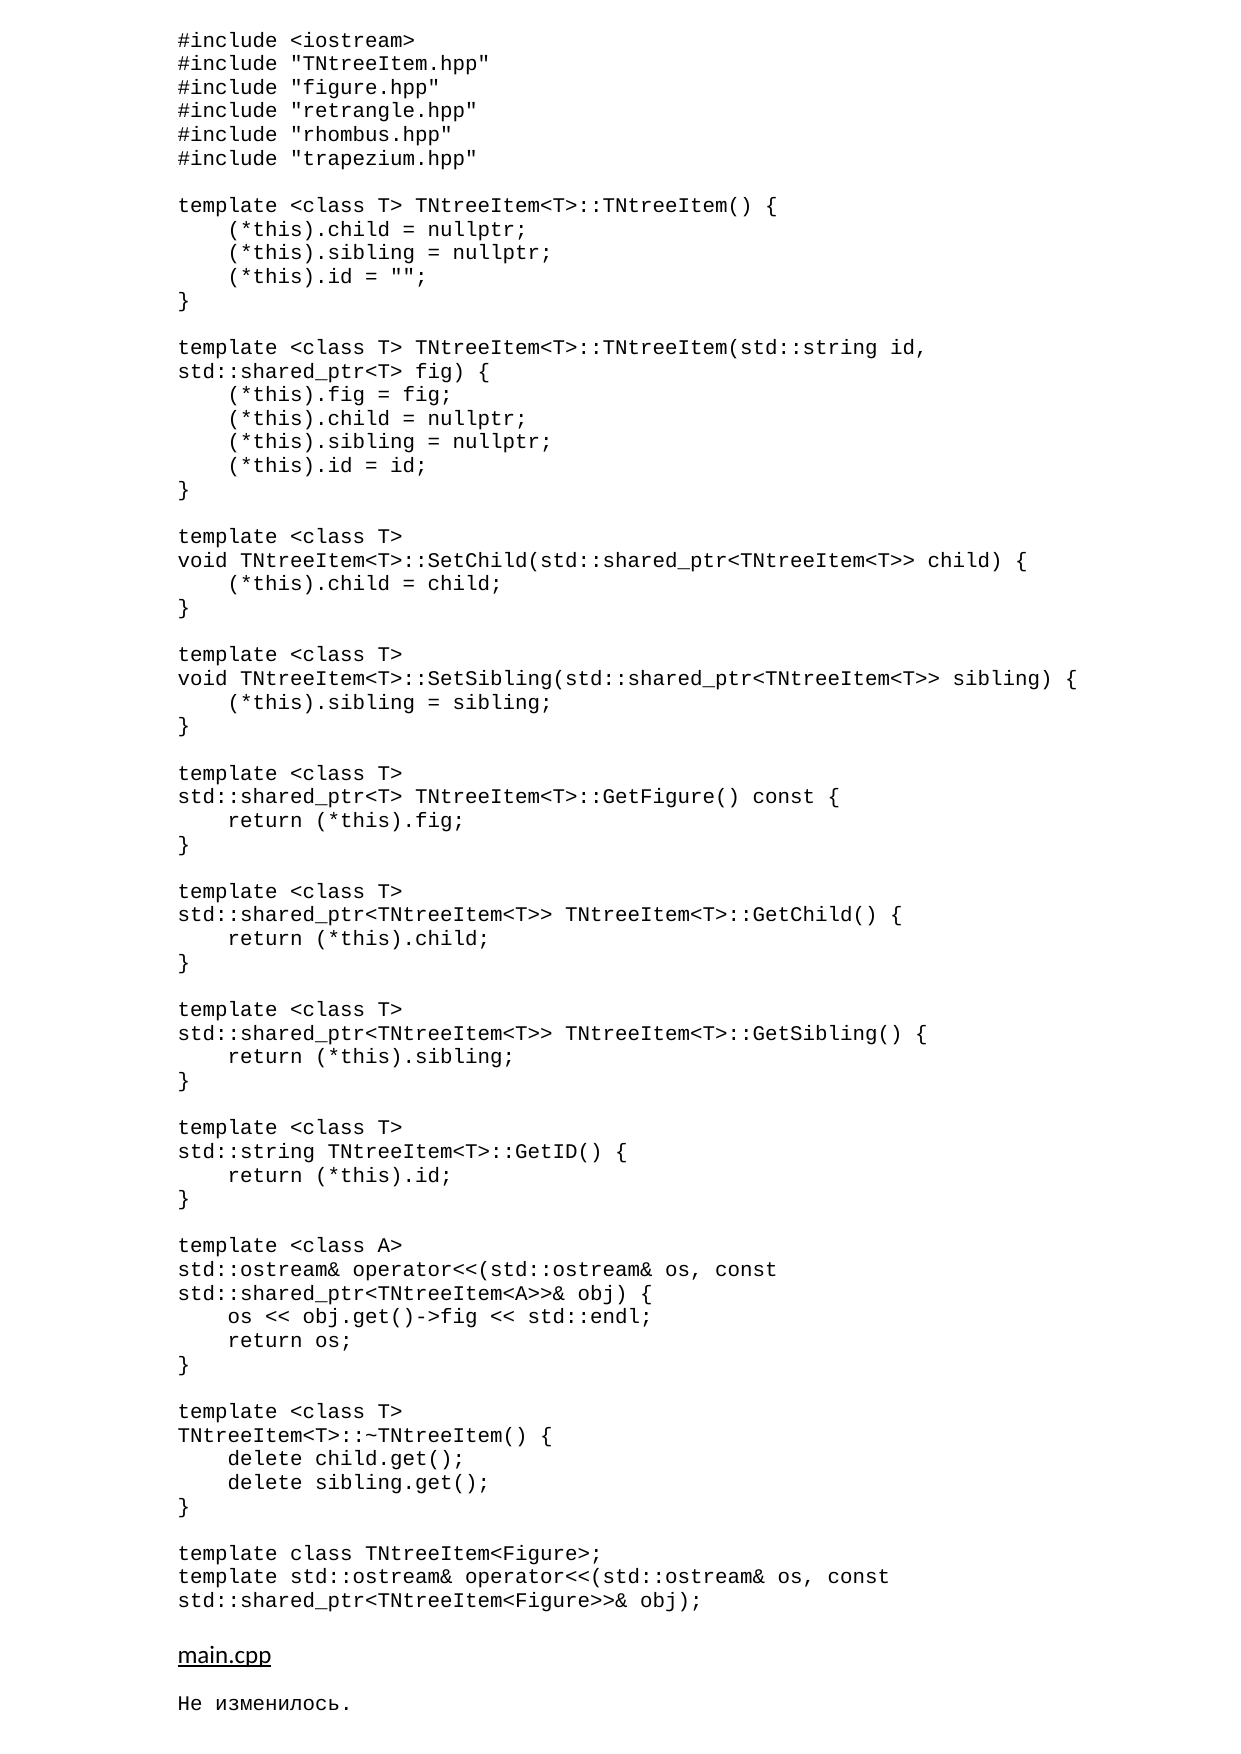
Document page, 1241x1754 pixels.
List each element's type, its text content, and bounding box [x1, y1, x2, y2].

text return (*this).fig; [177, 810, 1152, 833]
text (*this).id = id; [177, 455, 1152, 479]
text (*this).id = ""; [177, 266, 1152, 290]
text delete sibling.get(); [177, 1472, 1152, 1496]
text (*this).sibling = nullptr; [177, 242, 1152, 266]
text } [177, 1354, 1152, 1377]
text std::shared_ptr<TNtreeItem<T>> TNtreeItem<T>::GetChild() { [177, 904, 1152, 928]
text template <class T> TNtreeItem<T>::TNtreeItem() { [177, 195, 1152, 219]
text } [177, 290, 1152, 313]
text } [177, 833, 1152, 857]
text main.cpp [177, 1639, 1152, 1670]
text #include <iostream> [177, 29, 1152, 53]
text std::shared_ptr<TNtreeItem<T>> TNtreeItem<T>::GetSibling() { [177, 1023, 1152, 1046]
text #include "trapezium.hpp" [177, 148, 1152, 171]
text } [177, 479, 1152, 502]
text os << obj.get()->fig << std::endl; [177, 1306, 1152, 1330]
text template <class T> [177, 526, 1152, 550]
text #include "rhombus.hpp" [177, 124, 1152, 148]
text #include "figure.hpp" [177, 77, 1152, 101]
text void TNtreeItem<T>::SetSibling(std::shared_ptr<TNtreeItem<T>> sibling) { [177, 668, 1152, 692]
text #include "TNtreeItem.hpp" [177, 53, 1152, 77]
text return os; [177, 1330, 1152, 1354]
text } [177, 1496, 1152, 1519]
text std::ostream& operator<<(std::ostream& os, const std::shared_ptr<TNtreeItem<A>>& obj) { [177, 1259, 1152, 1306]
text } [177, 715, 1152, 739]
text (*this).child = child; [177, 573, 1152, 597]
text template <class T> [177, 1401, 1152, 1425]
text template <class T> [177, 999, 1152, 1023]
text template <class T> [177, 881, 1152, 904]
text } [177, 1070, 1152, 1094]
text (*this).sibling = nullptr; [177, 432, 1152, 455]
text std::string TNtreeItem<T>::GetID() { [177, 1141, 1152, 1164]
text template <class T> [177, 763, 1152, 786]
text template class TNtreeItem<Figure>; [177, 1543, 1152, 1567]
text return (*this).child; [177, 928, 1152, 952]
text return (*this).id; [177, 1164, 1152, 1188]
text (*this).child = nullptr; [177, 408, 1152, 432]
text (*this).fig = fig; [177, 384, 1152, 408]
text #include "retrangle.hpp" [177, 101, 1152, 124]
text template <class A> [177, 1236, 1152, 1259]
text } [177, 952, 1152, 975]
text } [177, 597, 1152, 621]
text (*this).sibling = sibling; [177, 692, 1152, 715]
text return (*this).sibling; [177, 1046, 1152, 1070]
text std::shared_ptr<T> TNtreeItem<T>::GetFigure() const { [177, 786, 1152, 810]
text void TNtreeItem<T>::SetChild(std::shared_ptr<TNtreeItem<T>> child) { [177, 550, 1152, 573]
text template std::ostream& operator<<(std::ostream& os, const std::shared_ptr<TNtreeItem<Figure>>& obj); [177, 1567, 1152, 1614]
text } [177, 1188, 1152, 1212]
text template <class T> [177, 644, 1152, 668]
text template <class T> [177, 1117, 1152, 1141]
text Не изменилось. [177, 1693, 1152, 1717]
text TNtreeItem<T>::~TNtreeItem() { [177, 1425, 1152, 1448]
text template <class T> TNtreeItem<T>::TNtreeItem(std::string id, std::shared_ptr<T> fig) { [177, 337, 1152, 384]
text (*this).child = nullptr; [177, 219, 1152, 242]
text delete child.get(); [177, 1448, 1152, 1472]
